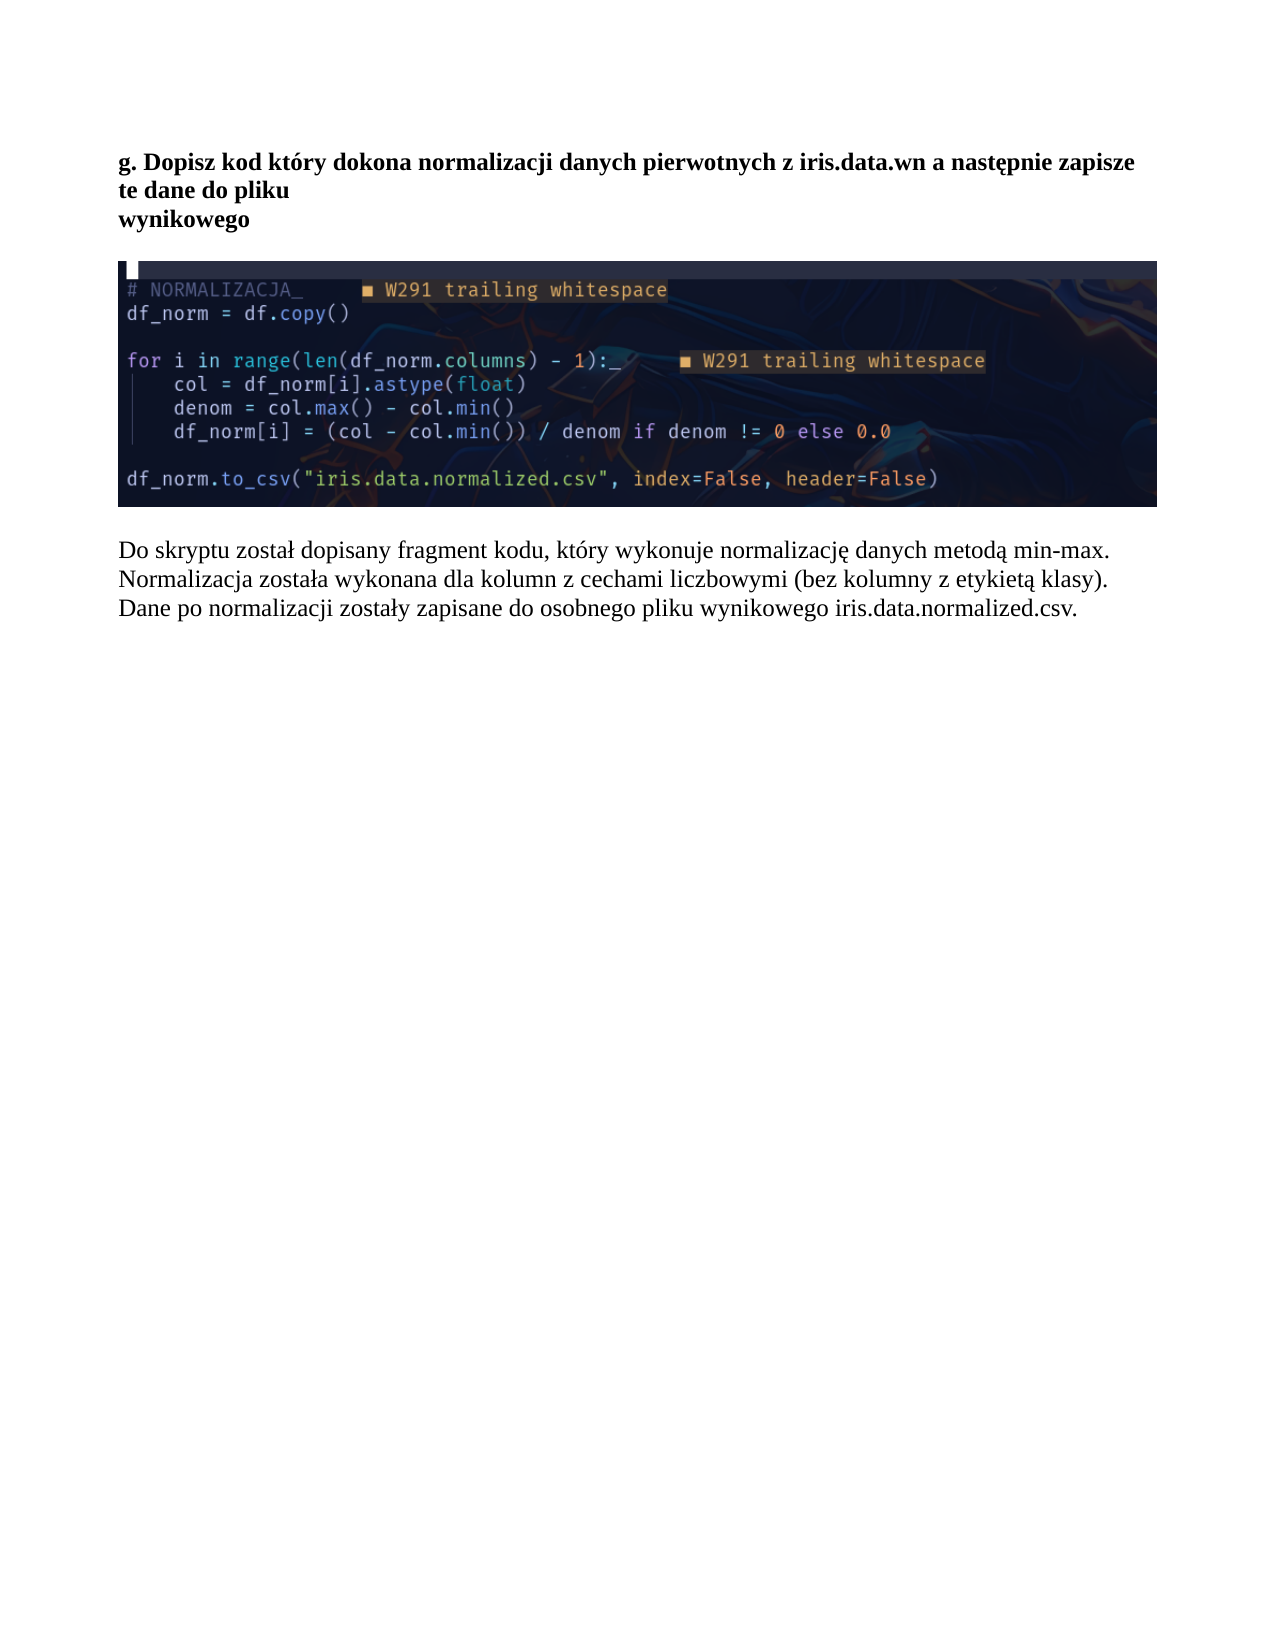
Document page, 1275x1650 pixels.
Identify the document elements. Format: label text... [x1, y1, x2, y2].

text g. Dopisz kod który dokona normalizacji danych pierwotnych z iris.data.wn a następnie zapisze te dane do pliku [118, 118, 1157, 204]
text Do skryptu został dopisany fragment kodu, który wykonuje normalizację danych metodą min-max. Normalizacja została wykonana dla kolumn z cechami liczbowymi (bez kolumny z etykietą klasy). Dane po normalizacji zostały zapisane do osobnego pliku wynikowego iris.data.normalized.csv. [118, 536, 1157, 622]
picture [118, 261, 1157, 507]
text wynikowego [118, 204, 1157, 233]
